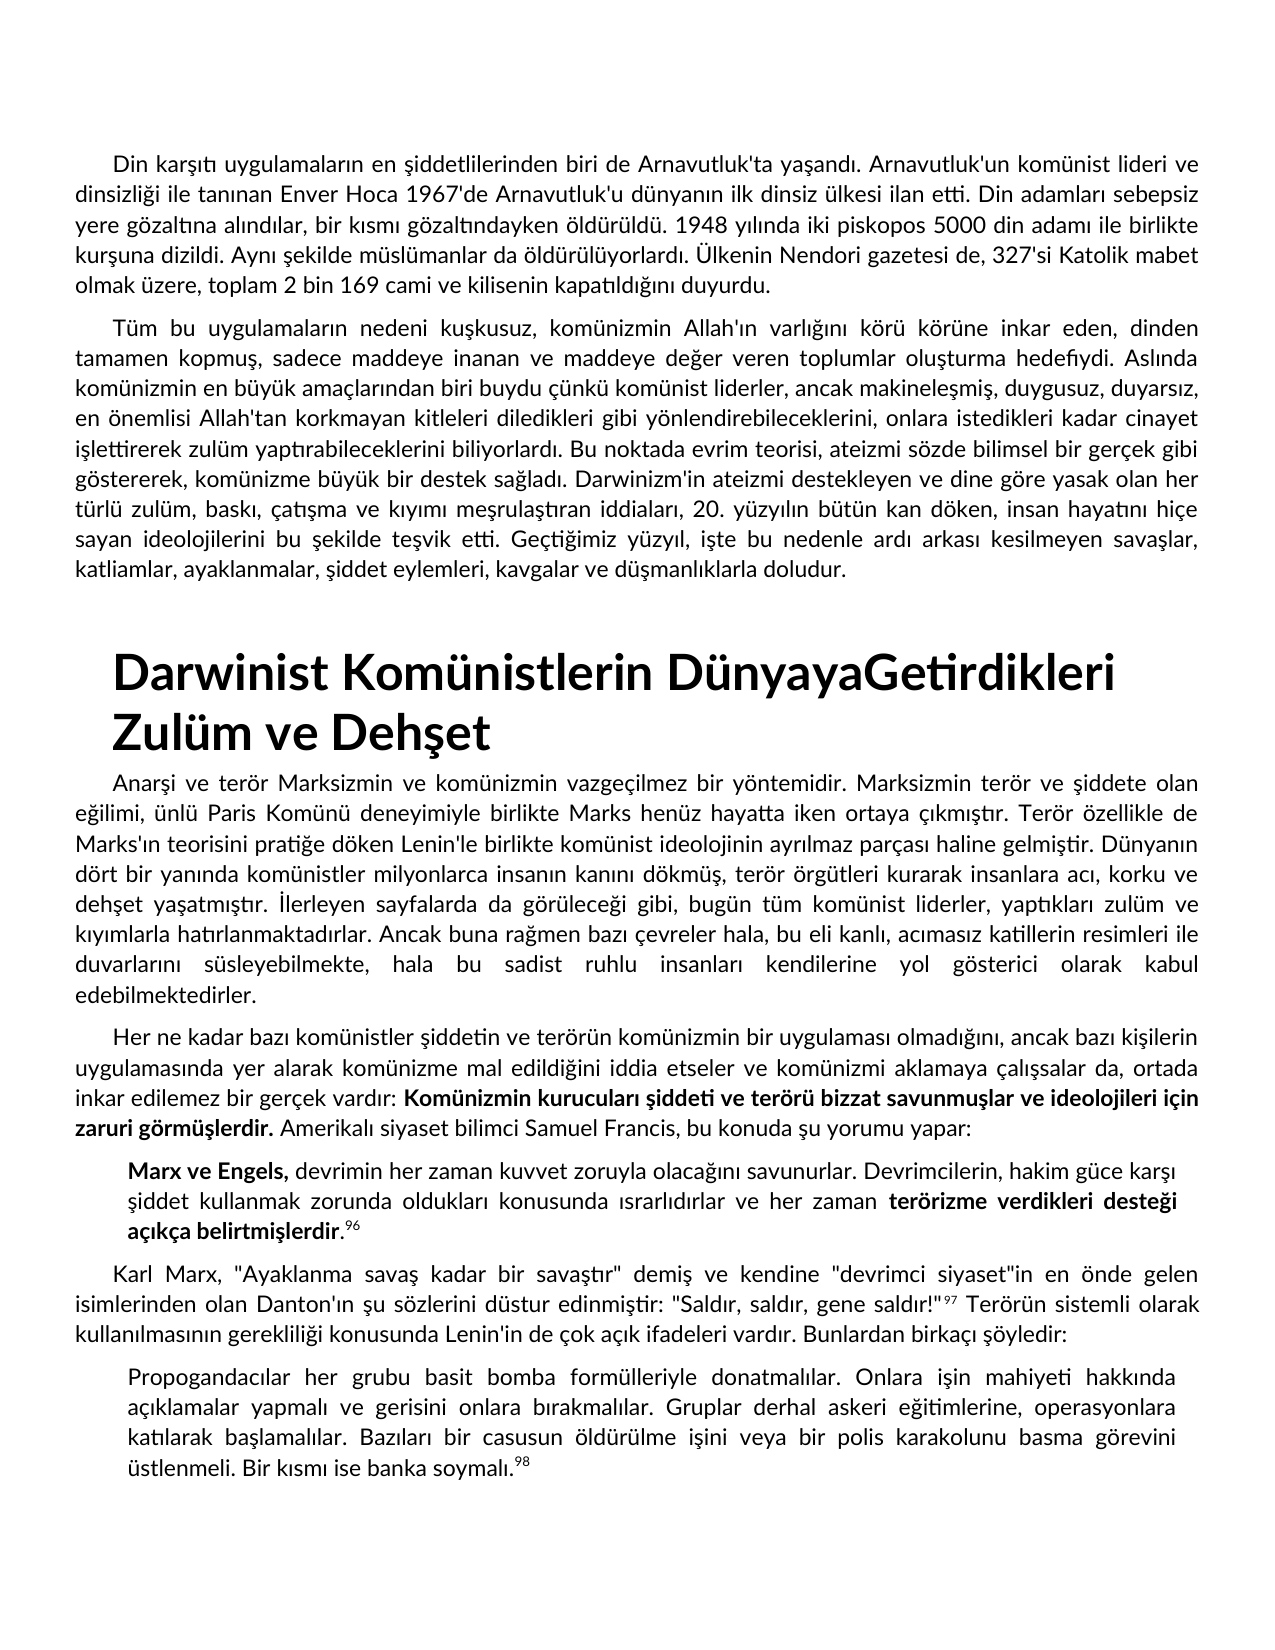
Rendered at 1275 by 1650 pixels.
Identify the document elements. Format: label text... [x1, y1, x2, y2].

subtitle Darwinist Komünistlerin DünyayaGetirdikleri Zulüm ve Dehşet [112, 641, 1200, 761]
text Tüm bu uygulamaların nedeni kuşkusuz, komünizmin Allah'ın varlığını körü körüne inkar eden, dinden tamamen kopmuş, sadece maddeye inanan ve maddeye değer veren toplumlar oluşturma hedefiydi. Aslında komünizmin en büyük amaçlarından biri buydu çünkü komünist liderler, ancak makineleşmiş, duygusuz, duyarsız, en önemlisi Allah'tan korkmayan kitleleri diledikleri gibi yönlendirebileceklerini, onlara istedikleri kadar cinayet işlettirerek zulüm yaptırabileceklerini biliyorlardı. Bu noktada evrim teorisi, ateizmi sözde bilimsel bir gerçek gibi göstererek, komünizme büyük bir destek sağladı. Darwinizm'in ateizmi destekleyen ve dine göre yasak olan her türlü zulüm, baskı, çatışma ve kıyımı meşrulaştıran iddiaları, 20. yüzyılın bütün kan döken, insan hayatını hiçe sayan ideolojilerini bu şekilde teşvik etti. Geçtiğimiz yüzyıl, işte bu nedenle ardı arkası kesilmeyen savaşlar, katliamlar, ayaklanmalar, şiddet eylemleri, kavgalar ve düşmanlıklarla doludur. [75, 313, 1200, 583]
text Anarşi ve terör Marksizmin ve komünizmin vazgeçilmez bir yöntemidir. Marksizmin terör ve şiddete olan eğilimi, ünlü Paris Komünü deneyimiyle birlikte Marks henüz hayatta iken ortaya çıkmıştır. Terör özellikle de Marks'ın teorisini pratiğe döken Lenin'le birlikte komünist ideolojinin ayrılmaz parçası haline gelmiştir. Dünyanın dört bir yanında komünistler milyonlarca insanın kanını dökmüş, terör örgütleri kurarak insanlara acı, korku ve dehşet yaşatmıştır. İlerleyen sayfalarda da görüleceği gibi, bugün tüm komünist liderler, yaptıkları zulüm ve kıyımlarla hatırlanmaktadırlar. Ancak buna rağmen bazı çevreler hala, bu eli kanlı, acımasız katillerin resimleri ile duvarlarını süsleyebilmekte, hala bu sadist ruhlu insanları kendilerine yol gösterici olarak kabul edebilmektedirler. [75, 769, 1200, 1008]
text Din karşıtı uygulamaların en şiddetlilerinden biri de Arnavutluk'ta yaşandı. Arnavutluk'un komünist lideri ve dinsizliği ile tanınan Enver Hoca 1967'de Arnavutluk'u dünyanın ilk dinsiz ülkesi ilan etti. Din adamları sebepsiz yere gözaltına alındılar, bir kısmı gözaltındayken öldürüldü. 1948 yılında iki piskopos 5000 din adamı ile birlikte kurşuna dizildi. Aynı şekilde müslümanlar da öldürülüyorlardı. Ülkenin Nendori gazetesi de, 327'si Katolik mabet olmak üzere, toplam 2 bin 169 cami ve kilisenin kapatıldığını duyurdu. [75, 150, 1200, 298]
text Propogandacılar her grubu basit bomba formülleriyle donatmalılar. Onlara işin mahiyeti hakkında açıklamalar yapmalı ve gerisini onlara bırakmalılar. Gruplar derhal askeri eğitimlerine, operasyonlara katılarak başlamalılar. Bazıları bir casusun öldürülme işini veya bir polis karakolunu basma görevini üstlenmeli. Bir kısmı ise banka soymalı.98 [127, 1363, 1177, 1481]
text Karl Marx, "Ayaklanma savaş kadar bir savaştır" demiş ve kendine "devrimci siyaset"in en önde gelen isimlerinden olan Danton'ın şu sözlerini düstur edinmiştir: "Saldır, saldır, gene saldır!"97 Terörün sistemli olarak kullanılmasının gerekliliği konusunda Lenin'in de çok açık ifadeleri vardır. Bunlardan birkaçı şöyledir: [75, 1259, 1200, 1347]
text Marx ve Engels, devrimin her zaman kuvvet zoruyla olacağını savunurlar. Devrimcilerin, hakim güce karşı şiddet kullanmak zorunda oldukları konusunda ısrarlıdırlar ve her zaman terörizme verdikleri desteği açıkça belirtmişlerdir.96 [127, 1156, 1177, 1244]
text Her ne kadar bazı komünistler şiddetin ve terörün komünizmin bir uygulaması olmadığını, ancak bazı kişilerin uygulamasında yer alarak komünizme mal edildiğini iddia etseler ve komünizmi aklamaya çalışsalar da, ortada inkar edilemez bir gerçek vardır: Komünizmin kurucuları şiddeti ve terörü bizzat savunmuşlar ve ideolojileri için zaruri görmüşlerdir. Amerikalı siyaset bilimci Samuel Francis, bu konuda şu yorumu yapar: [75, 1023, 1200, 1141]
